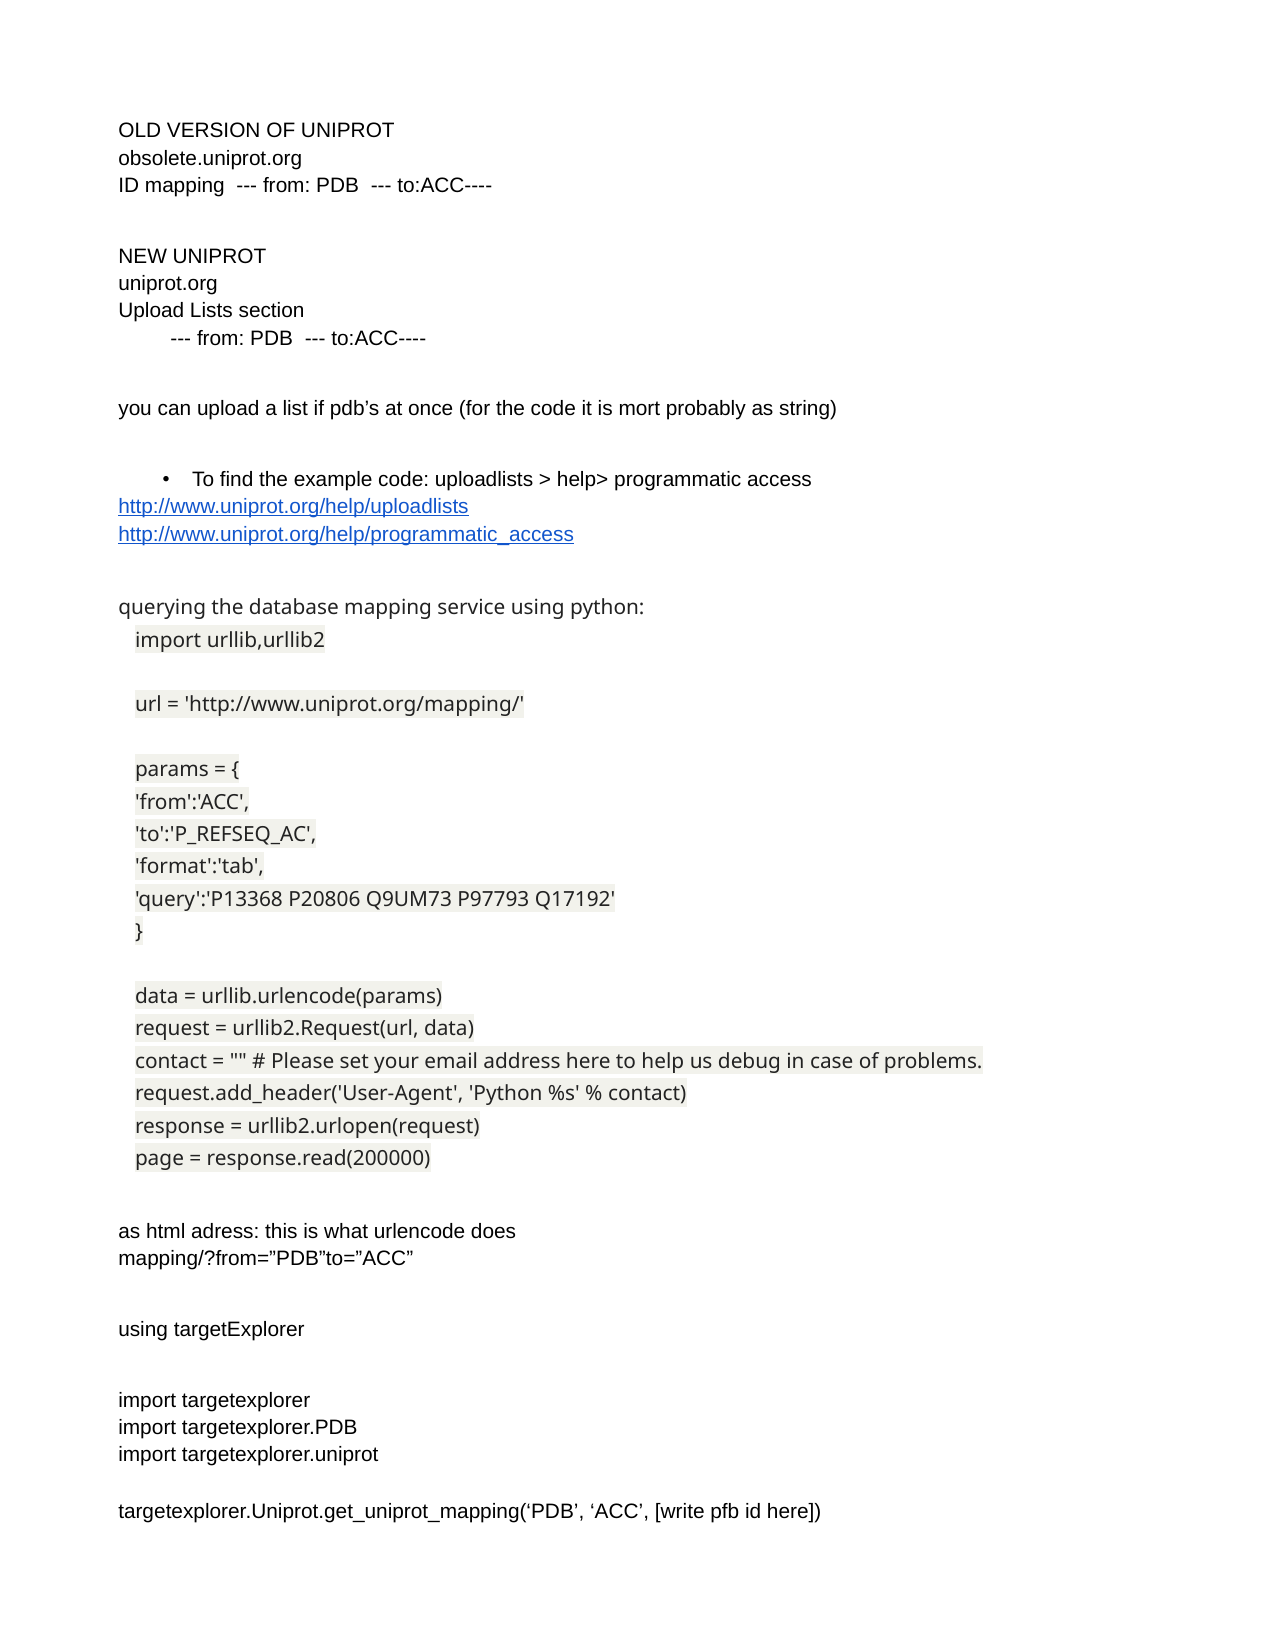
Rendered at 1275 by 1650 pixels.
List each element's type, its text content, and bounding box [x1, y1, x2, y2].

text import targetexplorer [118, 1388, 1157, 1412]
text querying the database mapping service using python: [118, 592, 1157, 621]
text import targetexplorer.uniprot [118, 1442, 1157, 1466]
text http://www.uniprot.org/help/uploadlists [118, 494, 1157, 518]
text uniprot.org [118, 271, 1157, 295]
text using targetExplorer [118, 1317, 1157, 1341]
text ID mapping --- from: PDB --- to:ACC---- [118, 173, 1157, 197]
text --- from: PDB --- to:ACC---- [118, 325, 1157, 349]
text mapping/?from=”PDB”to=”ACC” [118, 1246, 1157, 1270]
text NEW UNIPROT [118, 243, 1157, 267]
text as html adress: this is what urlencode does [118, 1219, 1157, 1243]
text import targetexplorer.PDB [118, 1415, 1157, 1439]
text Upload Lists section [118, 298, 1157, 322]
text targetexplorer.Uniprot.get_uniprot_mapping(‘PDB’, ‘ACC’, [write pfb id here]) [118, 1469, 1157, 1522]
text obsolete.uniprot.org [118, 145, 1157, 169]
list To find the example code: uploadlists > help> programmatic access [162, 467, 1157, 491]
text http://www.uniprot.org/help/programmatic_access [118, 522, 1157, 546]
text OLD VERSION OF UNIPROT [118, 118, 1157, 142]
text import urllib,urllib2 url = 'http://www.uniprot.org/mapping/' params = { 'from':'ACC', 'to':'P_REFSEQ_AC', 'format':'tab', 'query':'P13368 P20806 Q9UM73 P97793 Q17192' } data = urllib.urlencode(params) request = urllib2.Request(url, data) contact = "" # Please set your email address here to help us debug in case of problems. request.add_header('User-Agent', 'Python %s' % contact) response = urllib2.urlopen(request) page = response.read(200000) [135, 625, 1157, 1172]
text you can upload a list if pdb’s at once (for the code it is mort probably as string) [118, 396, 1157, 420]
